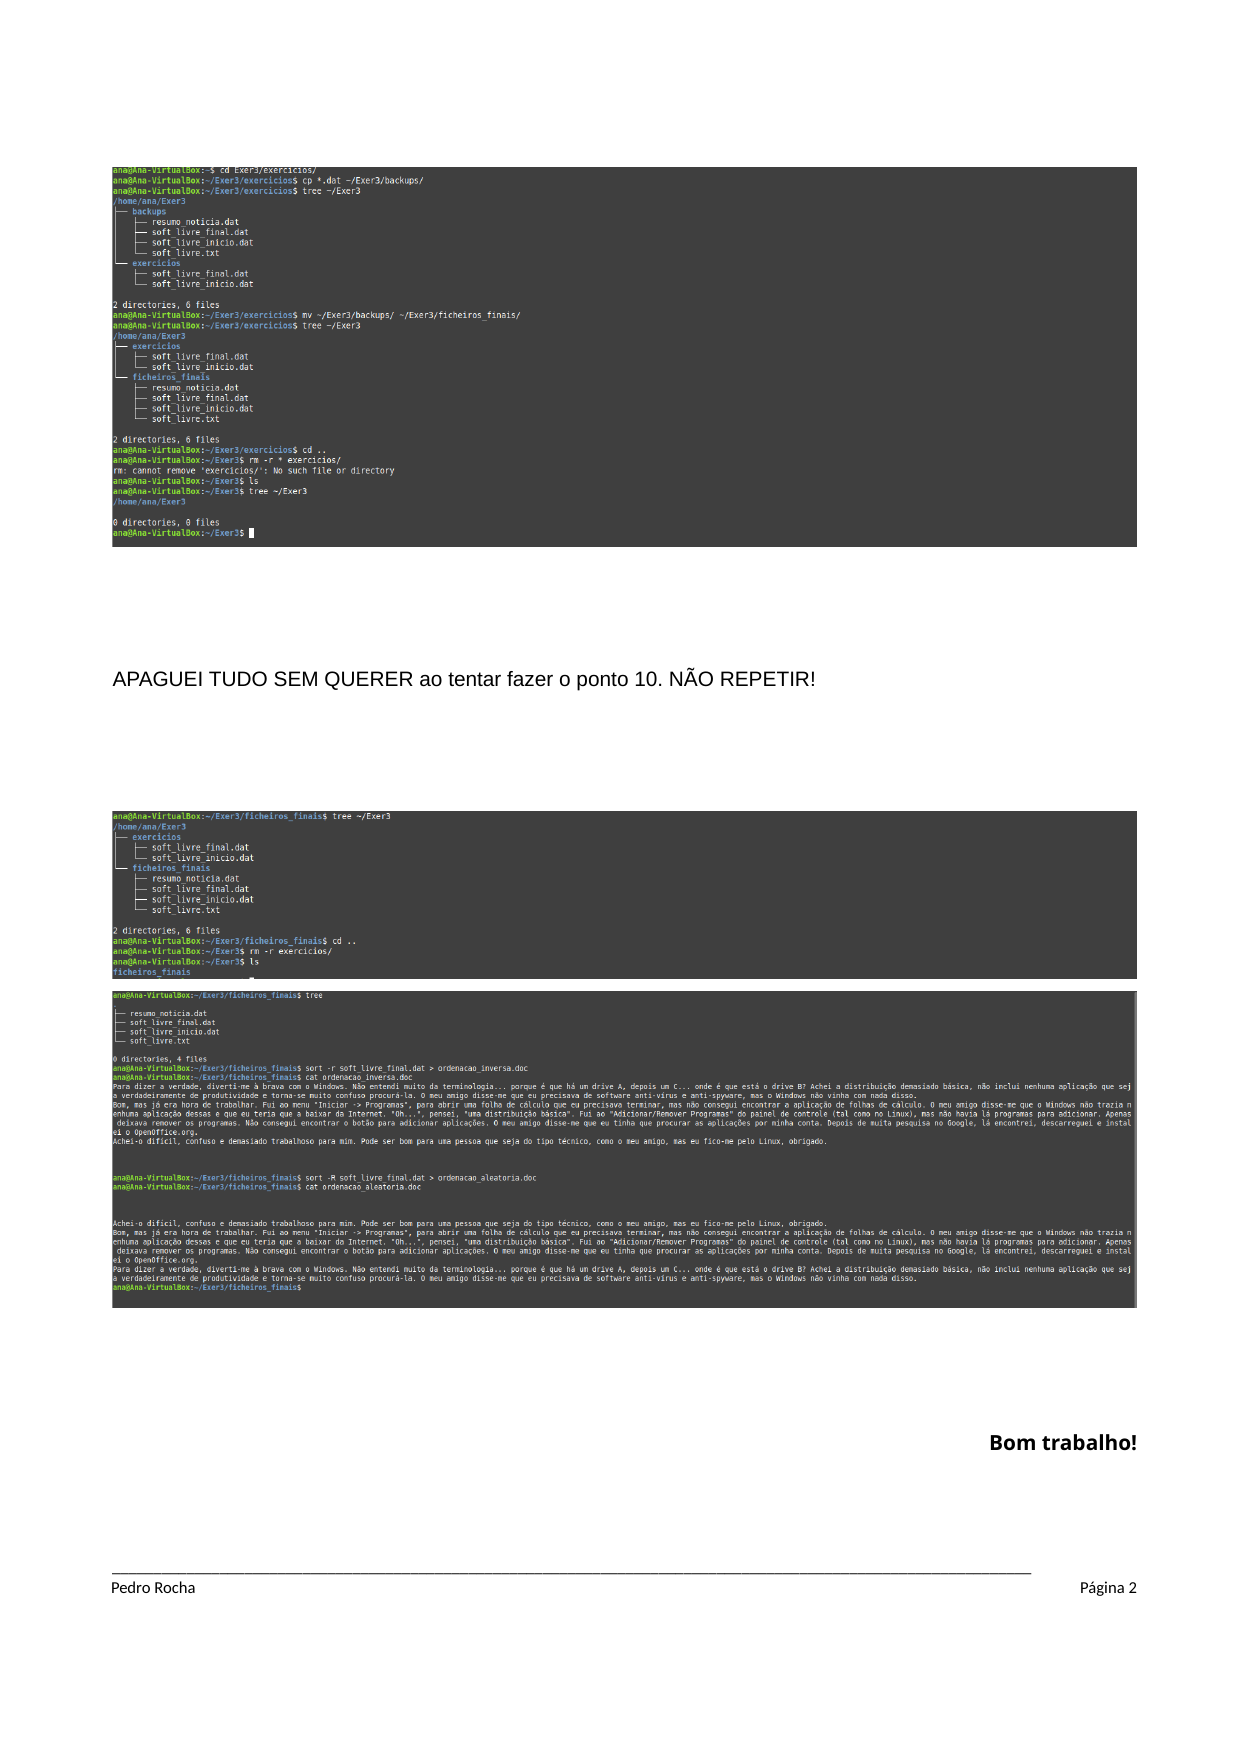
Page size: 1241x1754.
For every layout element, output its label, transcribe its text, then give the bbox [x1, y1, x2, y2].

text Pedro Rocha Página 2 [111, 1578, 1137, 1598]
text APAGUEI TUDO SEM QUERER ao tentar fazer o ponto 10. NÃO REPETIR! [112, 667, 1133, 691]
text Bom trabalho! [112, 1428, 1137, 1457]
text _______________________________________________________________________________________________________________ [112, 1556, 1137, 1577]
